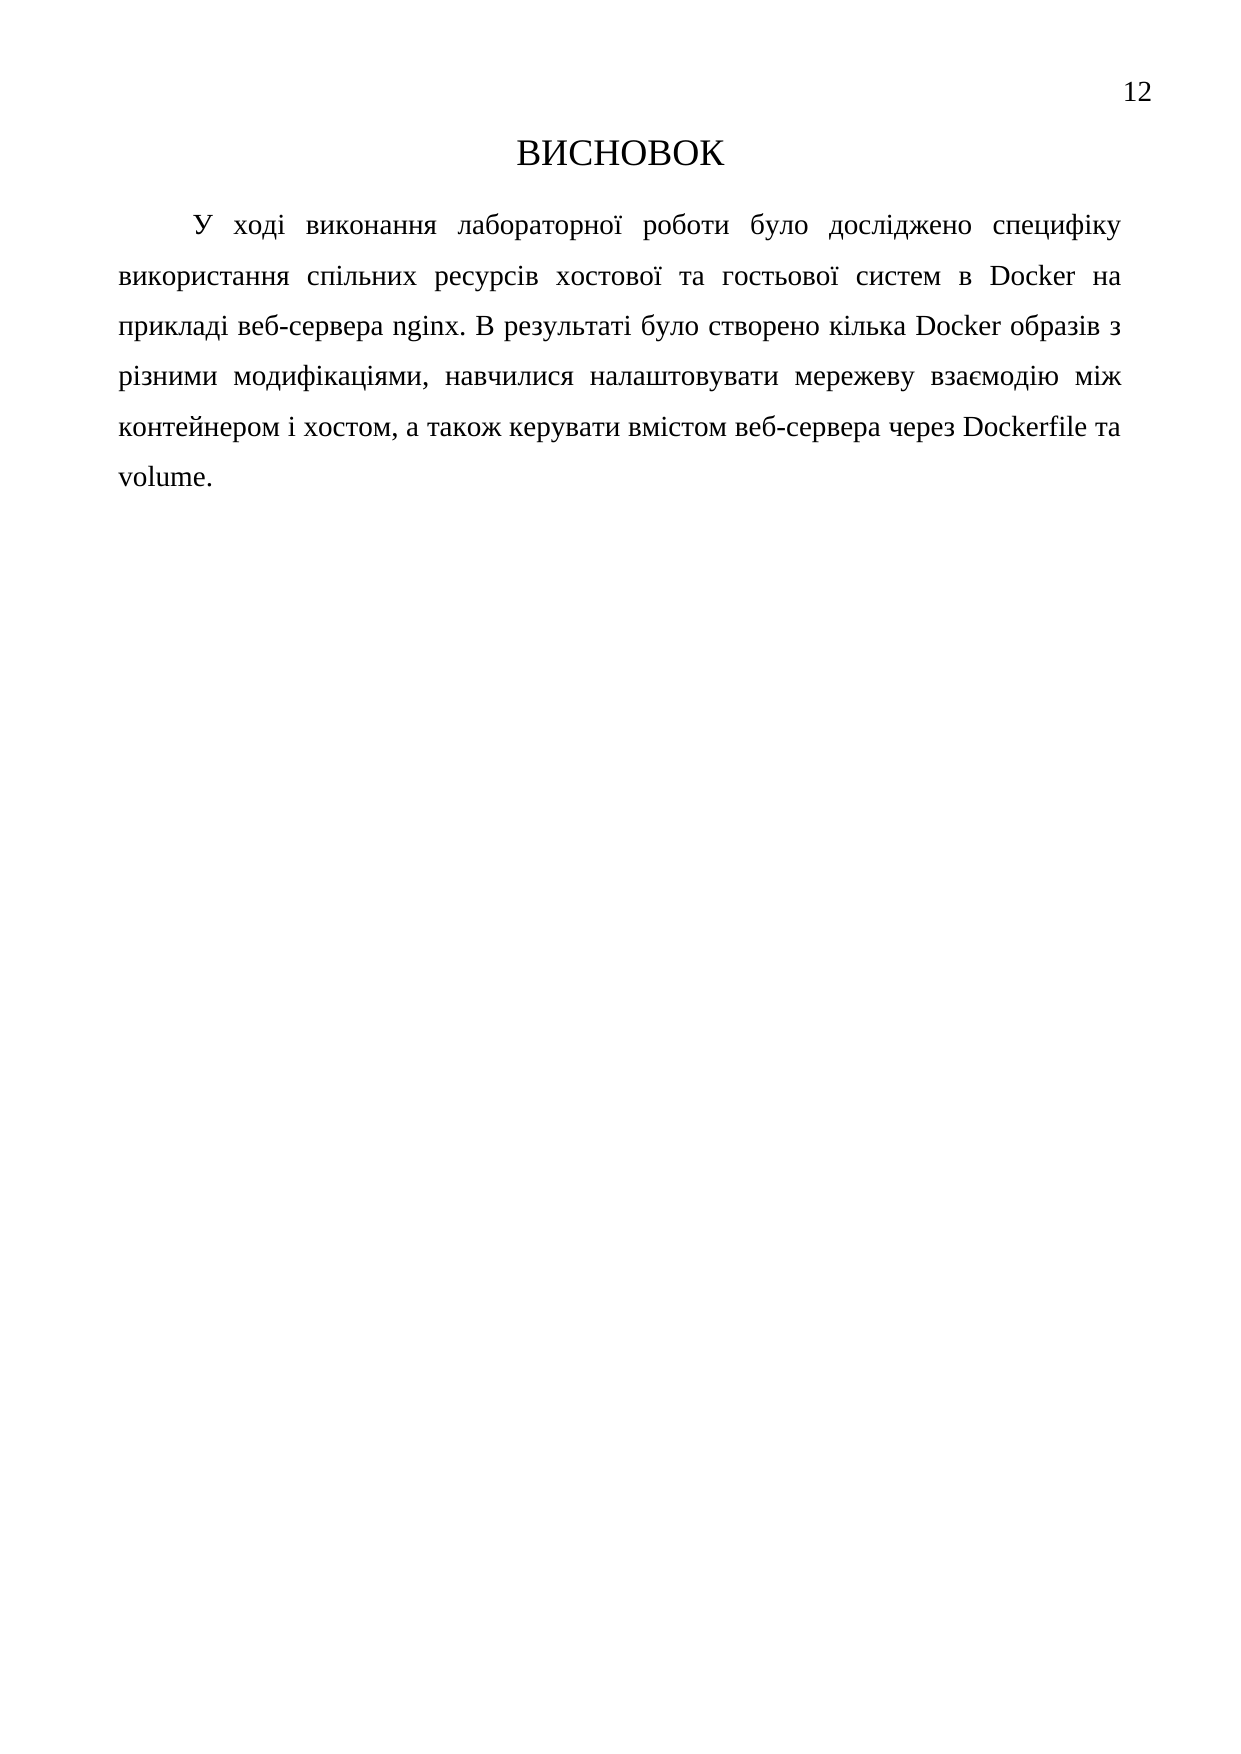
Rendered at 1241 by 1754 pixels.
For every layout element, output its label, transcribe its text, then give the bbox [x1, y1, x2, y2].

subtitle Висновок [118, 130, 1122, 173]
text У ході виконання лабораторної роботи було досліджено специфіку використання спільних ресурсів хостової та гостьової систем в Docker на прикладі веб-сервера nginx. В результаті було створено кілька Docker образів з різними модифікаціями, навчилися налаштовувати мережеву взаємодію між контейнером і хостом, а також керувати вмістом веб-сервера через Dockerfile та volume. [118, 207, 1122, 492]
